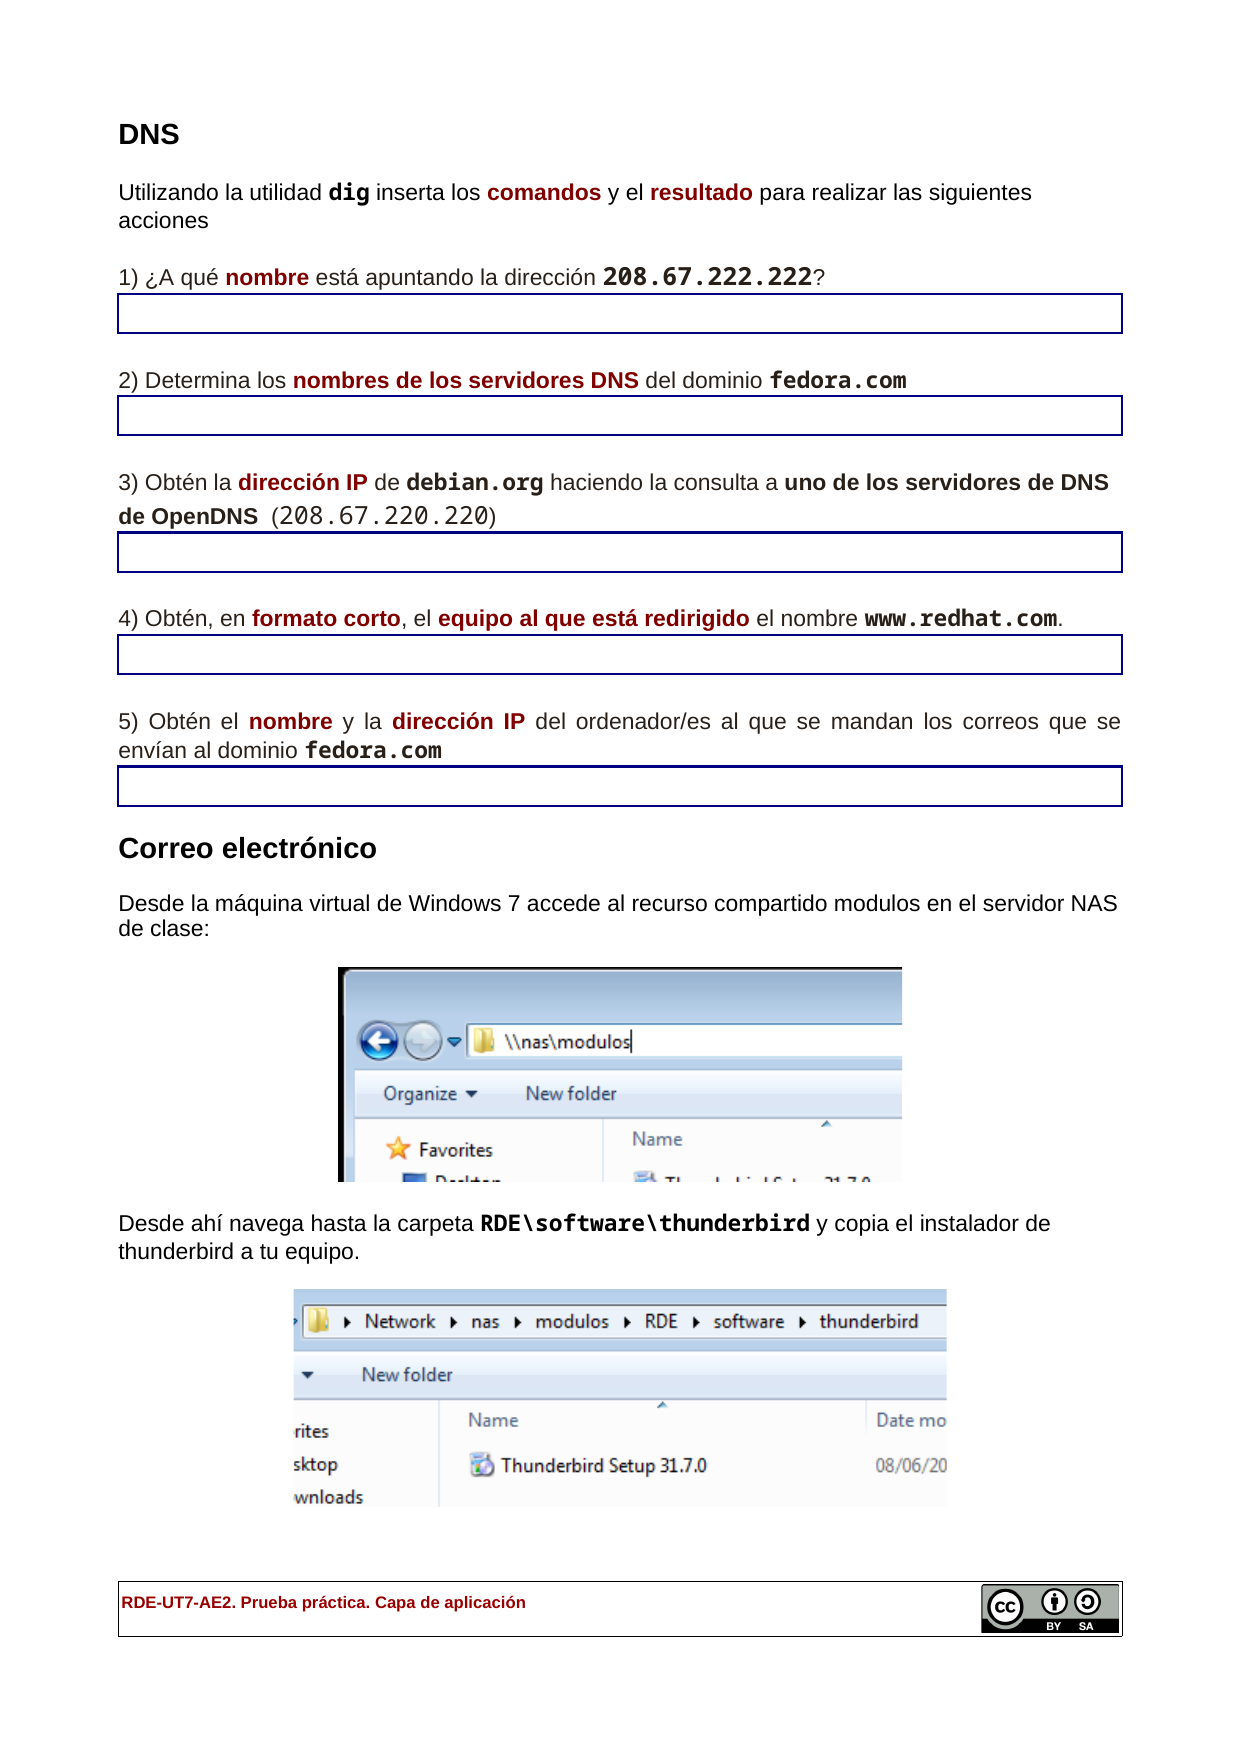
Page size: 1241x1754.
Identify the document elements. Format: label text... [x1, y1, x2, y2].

table_header [119, 534, 1121, 571]
text 1) ¿A qué nombre está apuntando la dirección 208.67.222.222? [118, 259, 1122, 293]
text Desde la máquina virtual de Windows 7 accede al recurso compartido modulos en el servidor NAS de clase: [118, 891, 1122, 942]
text Utilizando la utilidad dig inserta los comandos y el resultado para realizar las siguientes acciones [118, 176, 1122, 233]
text 4) Obtén, en formato corto, el equipo al que está redirigido el nombre www.redhat.com. [118, 602, 1122, 633]
text 5) Obtén el nombre y la dirección IP del ordenador/es al que se mandan los correos que se envían al dominio fedora.com [118, 704, 1122, 765]
picture [293, 1289, 947, 1507]
text 3) Obtén la dirección IP de debian.org haciendo la consulta a uno de los servidores de DNS de OpenDNS (208.67.220.220) [118, 466, 1122, 531]
picture [338, 967, 903, 1182]
picture [981, 1584, 1119, 1633]
text Desde ahí navega hasta la carpeta RDE\software\thunderbird y copia el instalador de thunderbird a tu equipo. [118, 1207, 1122, 1264]
text Correo electrónico [118, 832, 1122, 865]
table_header [119, 397, 1121, 434]
table_header [119, 636, 1121, 673]
text DNS [118, 118, 1122, 151]
table_header [119, 295, 1121, 332]
table_header [119, 768, 1121, 804]
text 2) Determina los nombres de los servidores DNS del dominio fedora.com [118, 364, 1122, 395]
